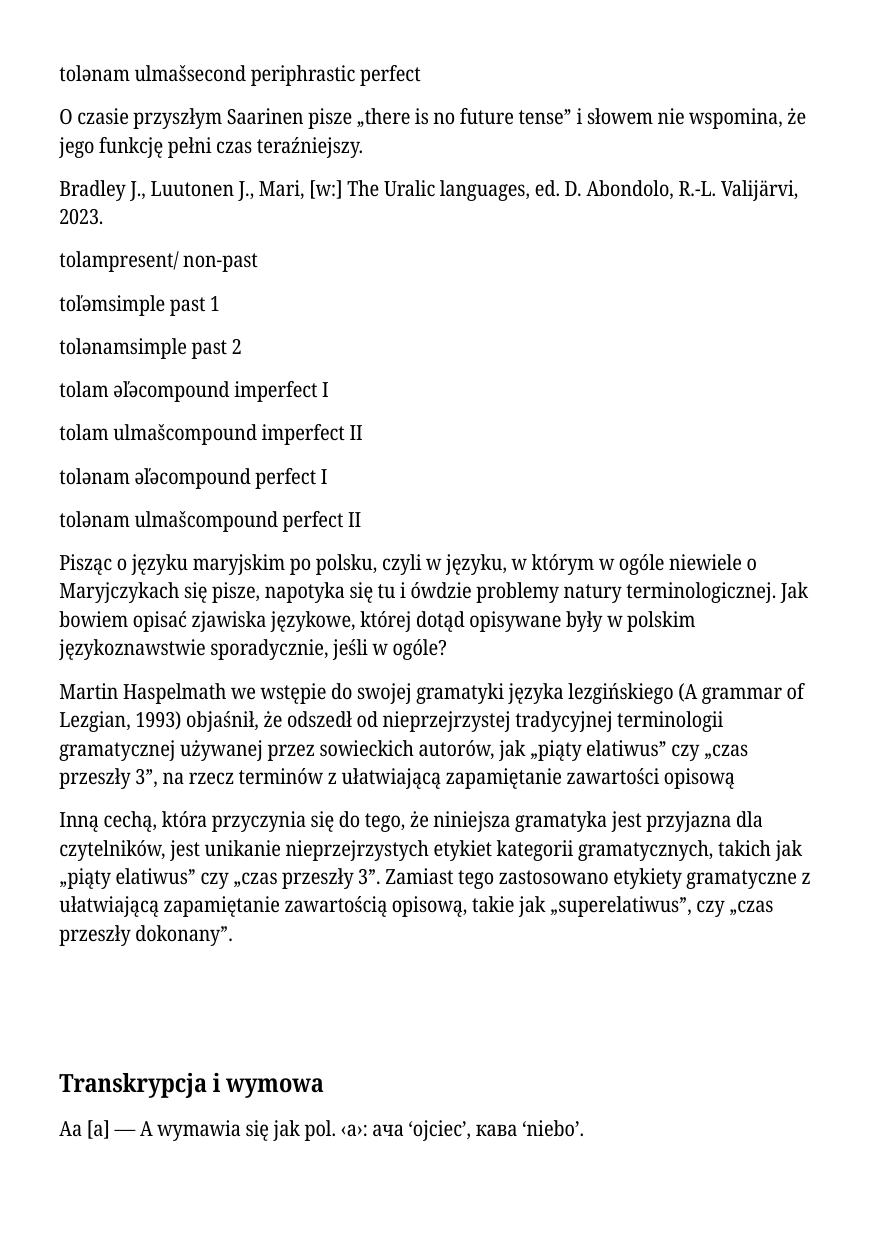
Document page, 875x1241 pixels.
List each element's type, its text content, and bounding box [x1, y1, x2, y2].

text tolənam ulmašcompound perfect II [59, 505, 815, 533]
text tolam ulmašcompound imperfect II [59, 418, 815, 447]
text Аа [a] — А wymawia się jak pol. ‹a›: ача ‘ojciec’, кава ‘niebo’. [59, 1114, 815, 1143]
text Inną cechą, która przyczynia się do tego, że niniejsza gramatyka jest przyjazna dla czytelników, jest unikanie nieprzejrzystych etykiet kategorii gramatycznych, takich jak „piąty elatiwus” czy „czas przeszły 3”. Zamiast tego zastosowano etykiety gramatyczne z ułatwiającą zapamiętanie zawartością opisową, takie jak „superelatiwus”, czy „czas przeszły dokonany”. [59, 805, 815, 947]
text tolənam ulmašsecond periphrastic perfect [59, 59, 815, 87]
subtitle Transkrypcja i wymowa [59, 1066, 815, 1100]
text tolənam əľəcompound perfect I [59, 462, 815, 490]
text tolənamsimple past 2 [59, 332, 815, 361]
text Martin Haspelmath we wstępie do swojej gramatyki języka lezgińskiego (A grammar of Lezgian, 1993) objaśnił, że odszedł od nieprzejrzystej tradycyjnej terminologii gramatycznej używanej przez sowieckich autorów, jak „piąty elatiwus” czy „czas przeszły 3”, na rzecz terminów z ułatwiającą zapamiętanie zawartości opisową [59, 677, 815, 791]
text Bradley J., Luutonen J., Mari, [w:] The Uralic languages, ed. D. Abondolo, R.-L. Valijärvi, 2023. [59, 174, 815, 231]
text tolampresent/ non-past [59, 246, 815, 274]
text O czasie przyszłym Saarinen pisze „there is no future tense” i słowem nie wspomina, że jego funkcję pełni czas teraźniejszy. [59, 102, 815, 159]
text Pisząc o języku maryjskim po polsku, czyli w języku, w którym w ogóle niewiele o Maryjczykach się pisze, napotyka się tu i ówdzie problemy natury terminologicznej. Jak bowiem opisać zjawiska językowe, której dotąd opisywane były w polskim językoznawstwie sporadycznie, jeśli w ogóle? [59, 548, 815, 662]
text toľəmsimple past 1 [59, 289, 815, 317]
text tolam əľəcompound imperfect I [59, 375, 815, 404]
